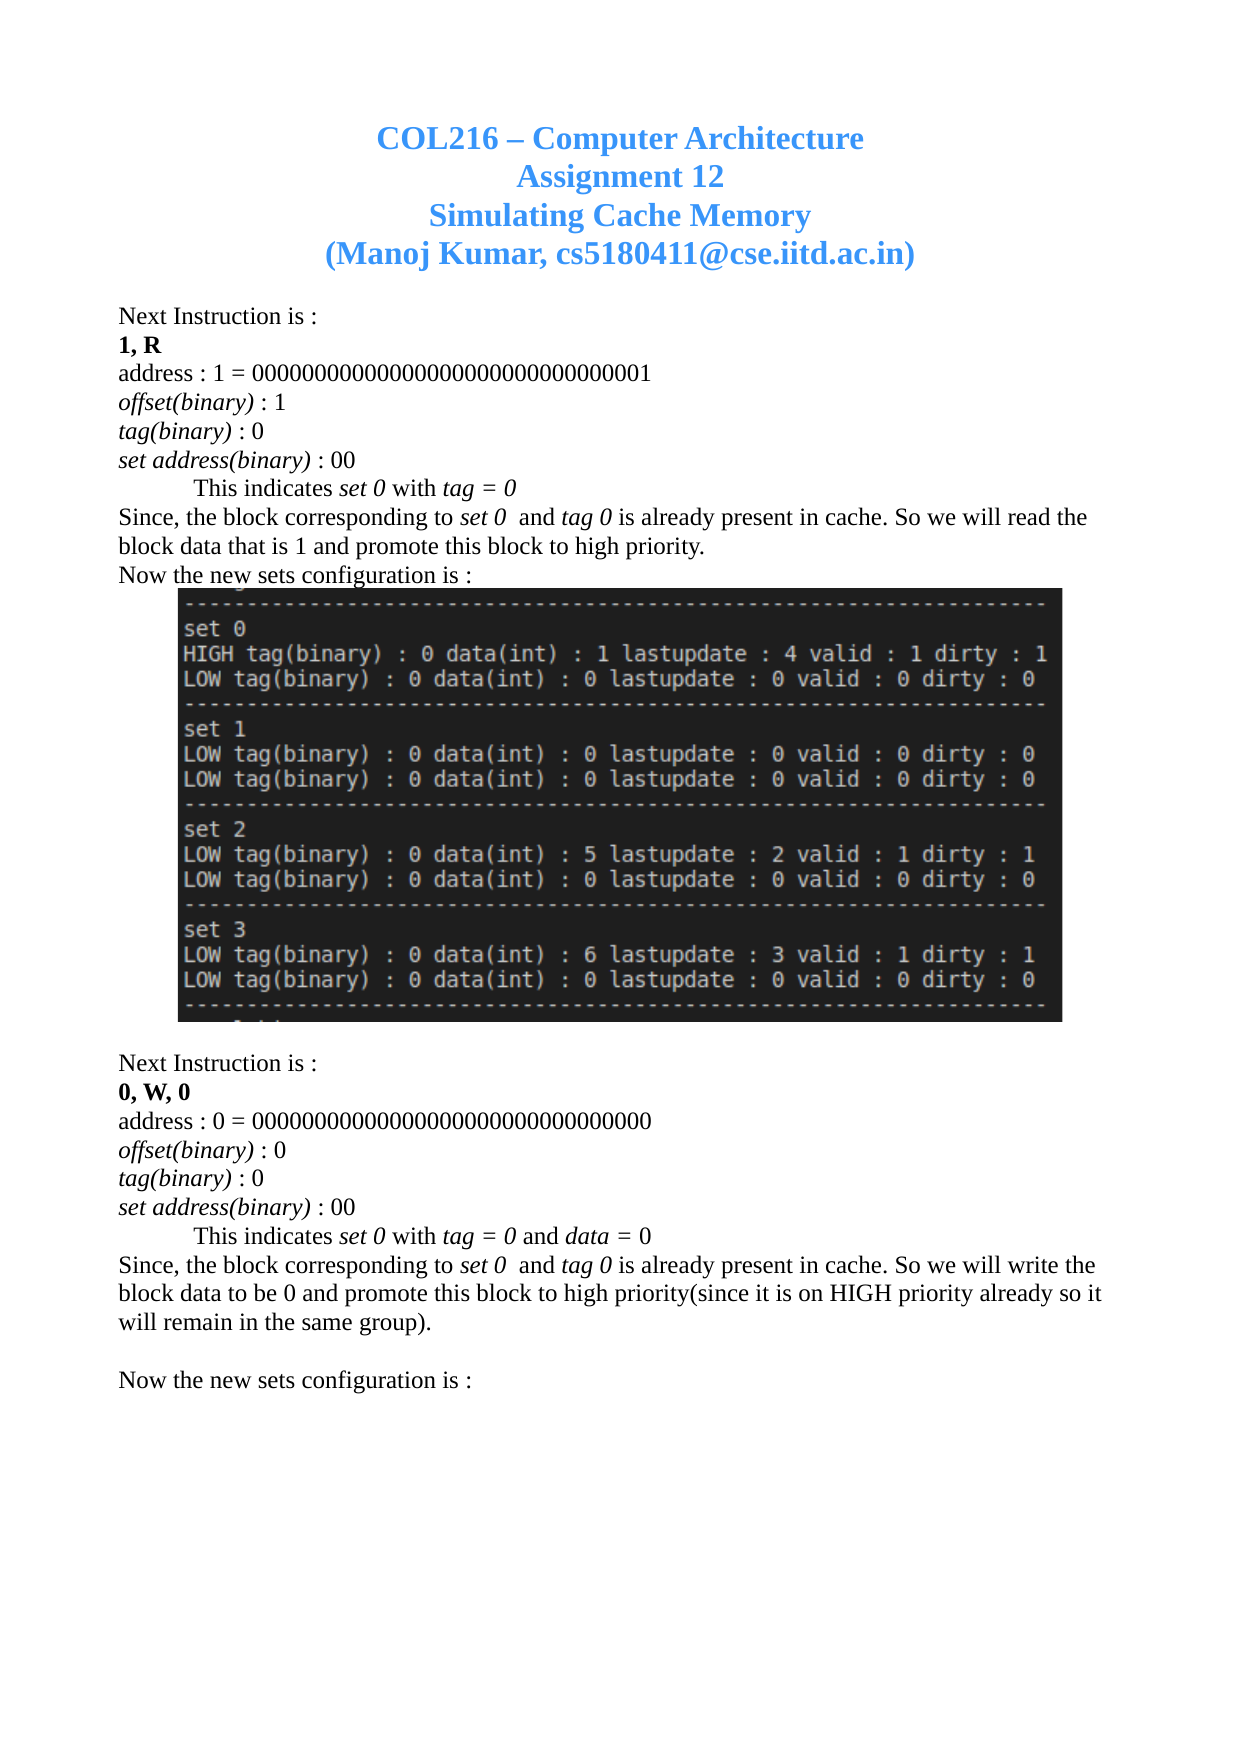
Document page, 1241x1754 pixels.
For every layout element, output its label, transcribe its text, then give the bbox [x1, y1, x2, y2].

text This indicates set 0 with tag = 0 and data = 0 [118, 1221, 1122, 1250]
text Now the new sets configuration is : [118, 560, 1122, 588]
text set address(binary) : 00 [118, 445, 1122, 473]
text Since, the block corresponding to set 0 and tag 0 is already present in cache. So we will write the block data to be 0 and promote this block to high priority(since it is on HIGH priority already so it will remain in the same group). [118, 1250, 1122, 1336]
text offset(binary) : 1 [118, 387, 1122, 416]
text tag(binary) : 0 [118, 1163, 1122, 1192]
text address : 0 = 00000000000000000000000000000000 [118, 1106, 1122, 1135]
text tag(binary) : 0 [118, 416, 1122, 445]
text Next Instruction is : [118, 301, 1122, 330]
text Now the new sets configuration is : [118, 1365, 1122, 1393]
text Next Instruction is : [118, 1048, 1122, 1077]
text offset(binary) : 0 [118, 1135, 1122, 1163]
text 0, W, 0 [118, 1077, 1122, 1106]
text 1, R [118, 330, 1122, 358]
picture [177, 588, 1063, 1022]
text address : 1 = 00000000000000000000000000000001 [118, 358, 1122, 387]
text set address(binary) : 00 [118, 1192, 1122, 1221]
text Since, the block corresponding to set 0 and tag 0 is already present in cache. So we will read the block data that is 1 and promote this block to high priority. [118, 502, 1122, 560]
text This indicates set 0 with tag = 0 [118, 473, 1122, 502]
